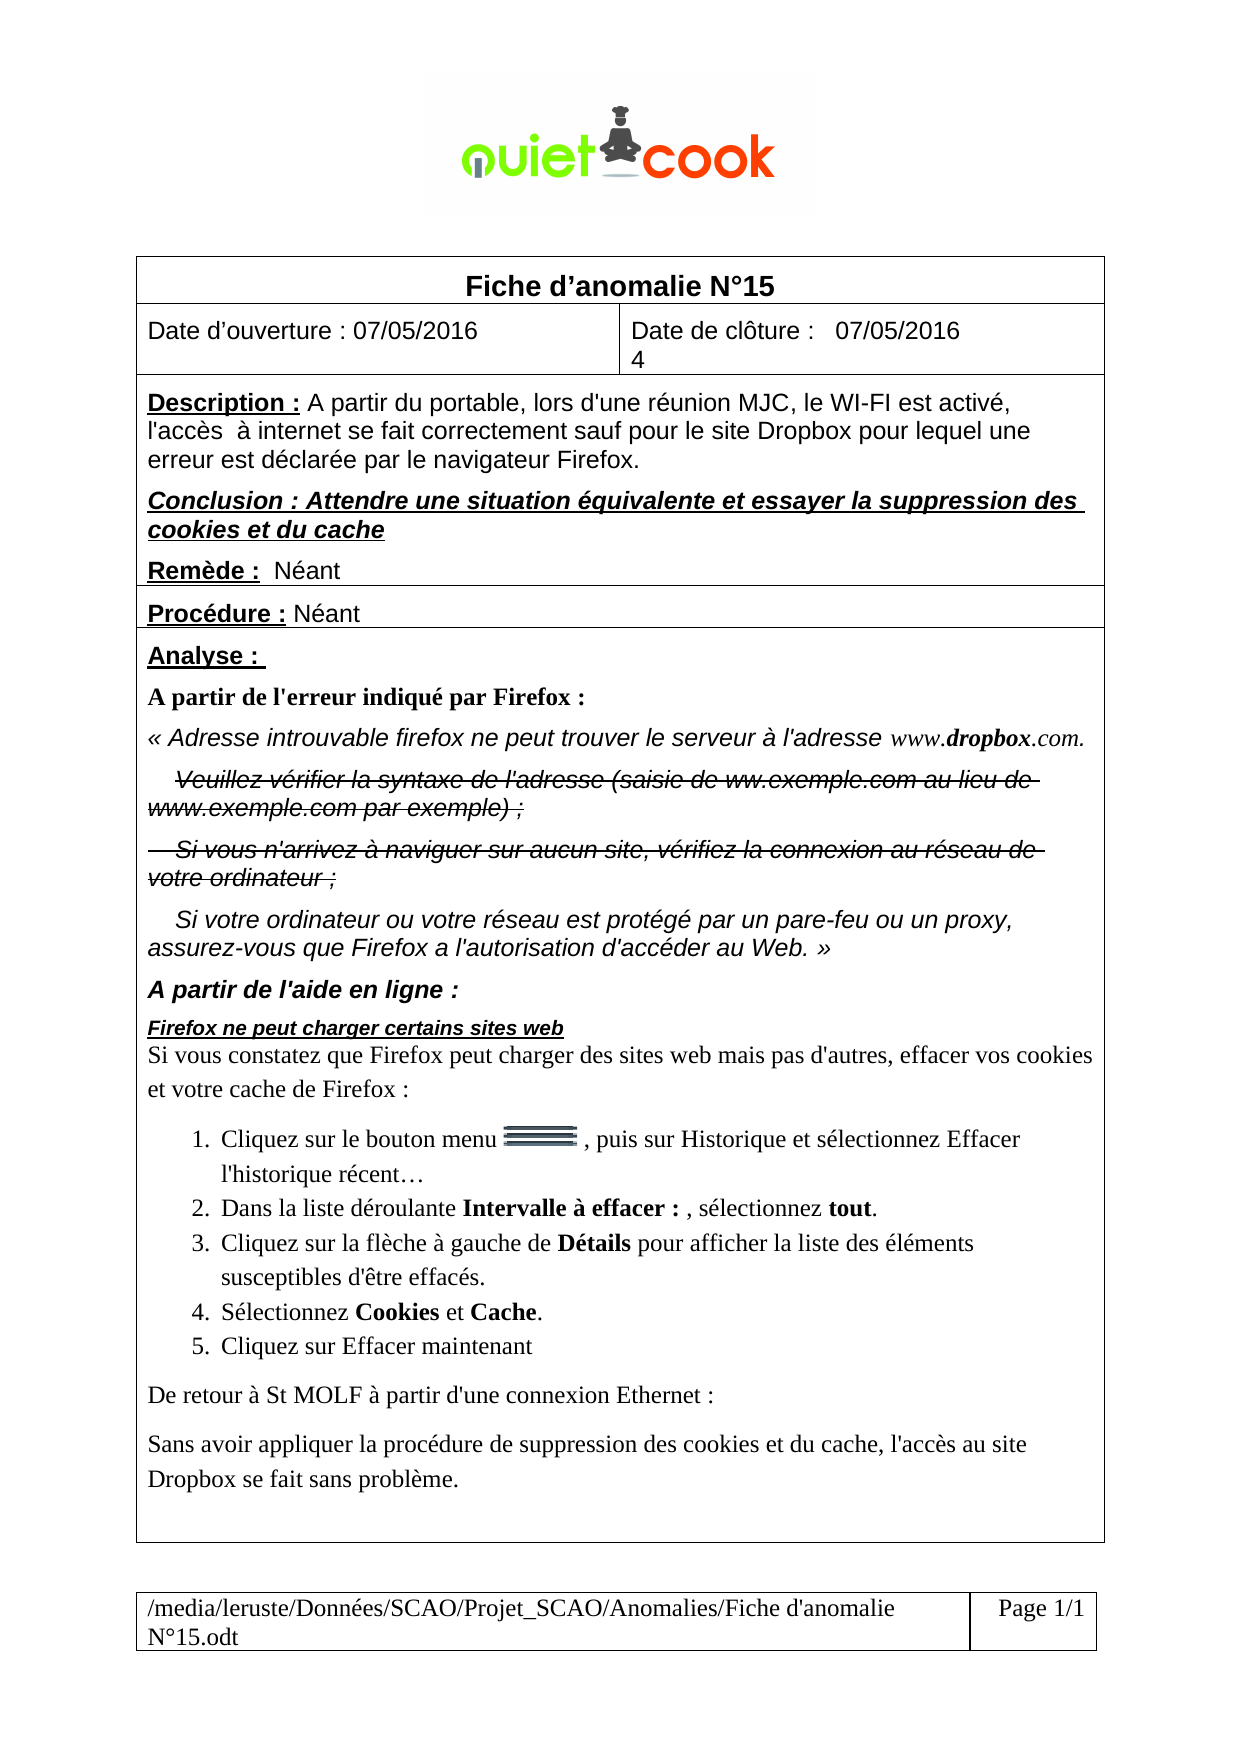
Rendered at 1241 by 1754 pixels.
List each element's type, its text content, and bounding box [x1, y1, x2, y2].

table_cell Description : A partir du portable, lors d'une réunion MJC, le WI-FI est activé, l'accès à internet se fait correctement sauf pour le site Dropbox pour lequel une erreur est déclarée par le navigateur Firefox. Conclusion : Attendre une situation équivalente et essayer la suppression des cookies et du cache Remède : Néant [137, 375, 1104, 585]
table_cell Analyse : A partir de l'erreur indiqué par Firefox : « Adresse introuvable firefox ne peut trouver le serveur à l'adresse www.dropbox.com. Veuillez vérifier la syntaxe de l'adresse (saisie de ww.exemple.com au lieu de www.exemple.com par exemple) ; Si vous n'arrivez à naviguer sur aucun site, vérifiez la connexion au réseau de votre ordinateur ; Si votre ordinateur ou votre réseau est protégé par un pare-feu ou un proxy, assurez-vous que Firefox a l'autorisation d'accéder au Web. » A partir de l'aide en ligne : Firefox ne peut charger certains sites web Si vous constatez que Firefox peut charger des sites web mais pas d'autres, effacer vos cookies et votre cache de Firefox : Cliquez sur le bouton menu , puis sur Historique et sélectionnez Effacer l'historique récent… Dans la liste déroulante Intervalle à effacer : , sélectionnez tout. Cliquez sur la flèche à gauche de Détails pour afficher la liste des éléments susceptibles d'être effacés. Sélectionnez Cookies et Cache. Cliquez sur Effacer maintenant De retour à St MOLF à partir d'une connexion Ethernet : Sans avoir appliquer la procédure de suppression des cookies et du cache, l'accès au site Dropbox se fait sans problème. [137, 628, 1104, 1542]
table_cell Procédure : Néant [137, 586, 1104, 627]
table_cell Date d’ouverture : 07/05/2016 [137, 304, 619, 374]
table_cell Date de clôture : 07/05/2016 4 [620, 304, 1104, 374]
table_header Fiche d’anomalie N°15 [137, 257, 1104, 303]
picture [503, 1123, 578, 1148]
picture [424, 73, 816, 215]
